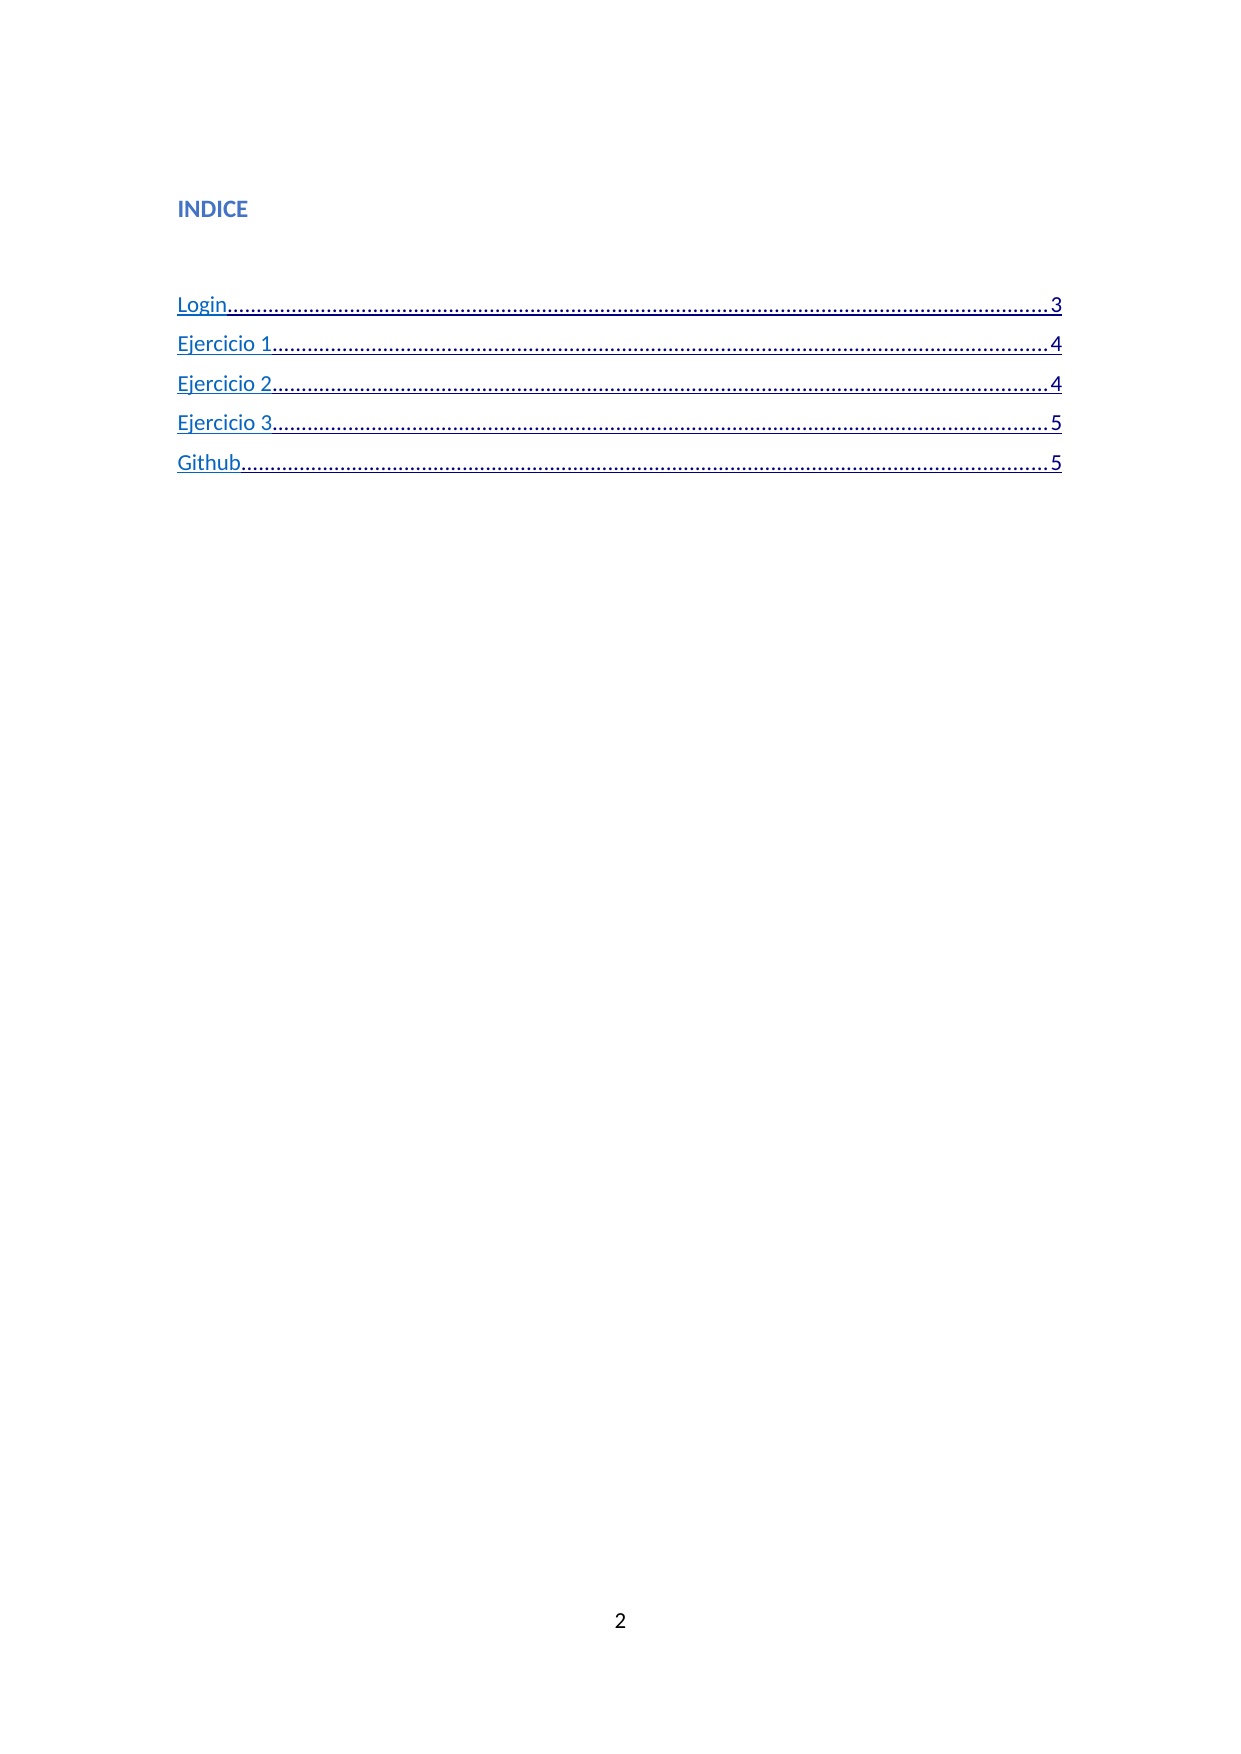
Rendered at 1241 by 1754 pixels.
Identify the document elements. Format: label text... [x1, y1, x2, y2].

text Ejercicio 2 4 [177, 369, 1063, 397]
text Login 3 [177, 290, 1063, 318]
text Ejercicio 1 4 [177, 329, 1063, 357]
text Github 5 [177, 448, 1063, 476]
text INDICE [177, 193, 1063, 224]
text Ejercicio 3 5 [177, 408, 1063, 436]
